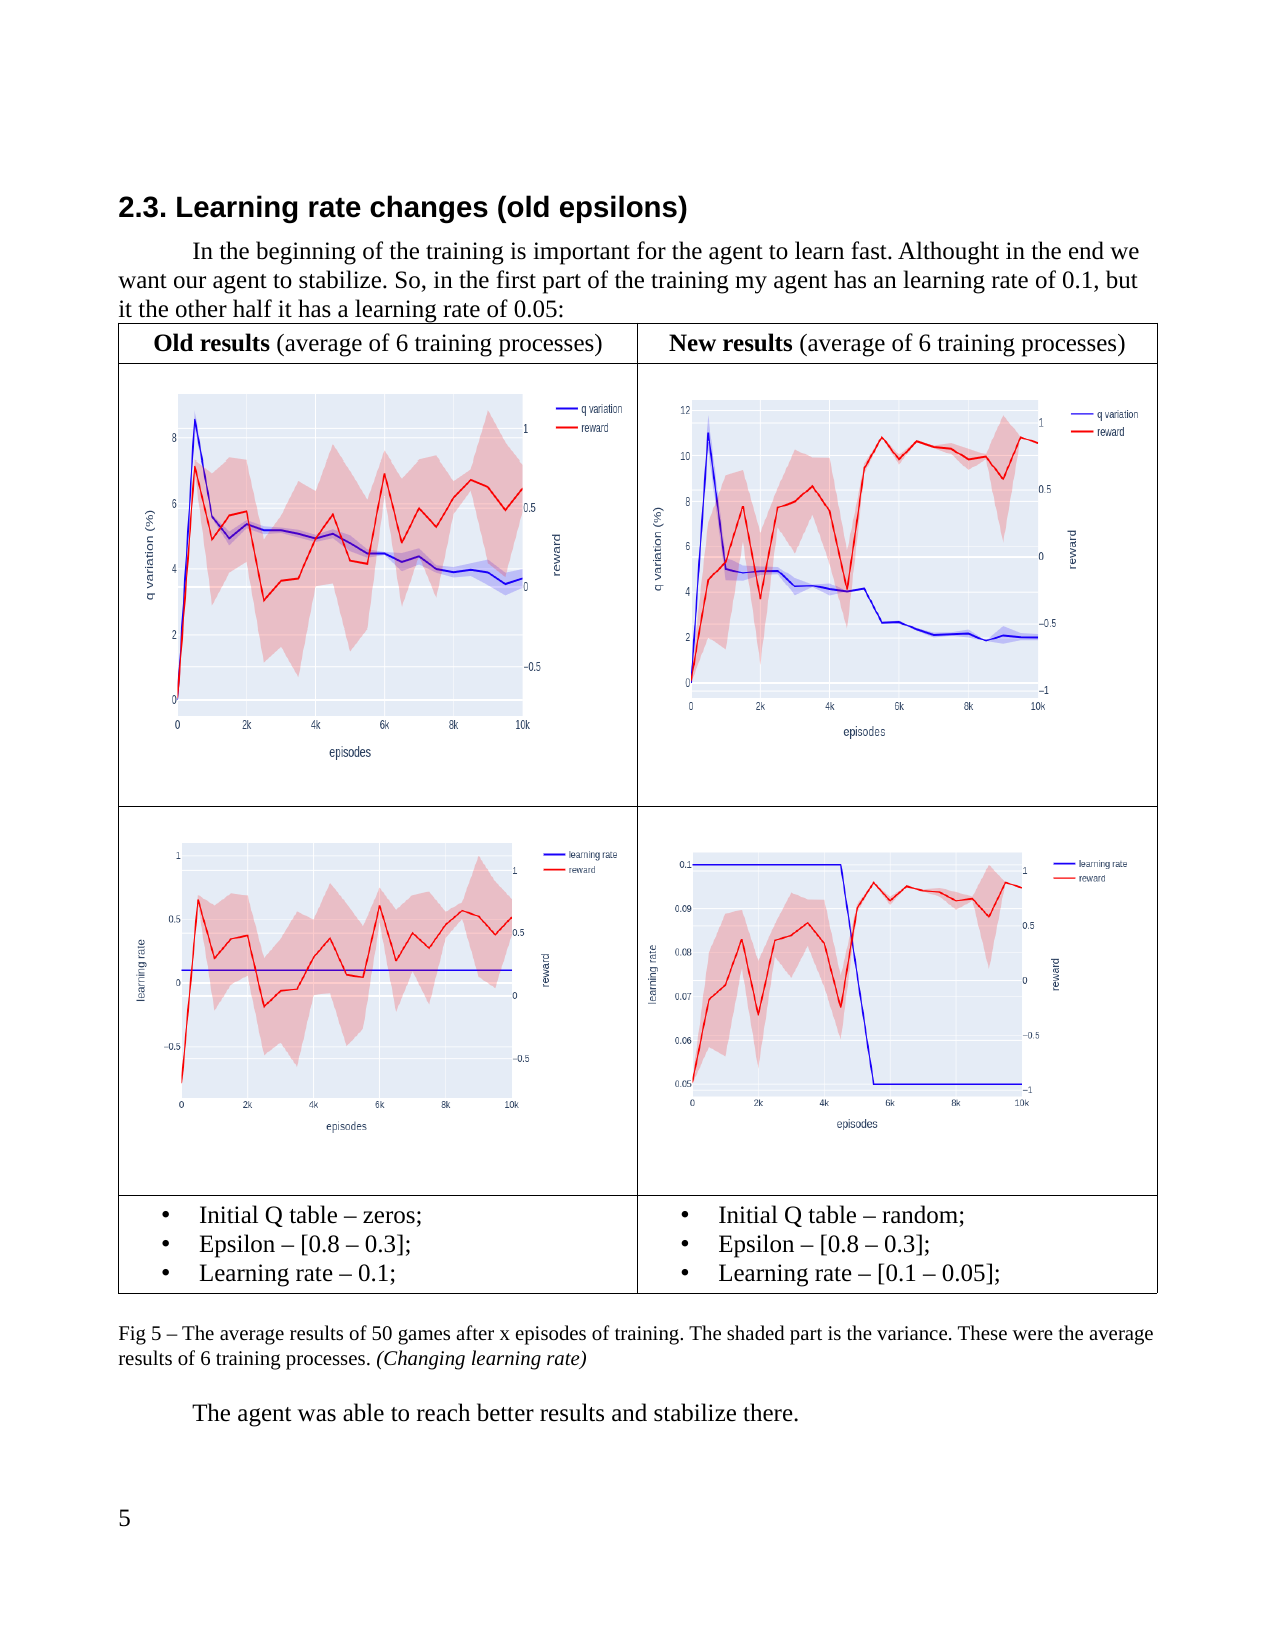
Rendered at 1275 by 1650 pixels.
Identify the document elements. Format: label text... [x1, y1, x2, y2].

picture [123, 825, 632, 1161]
picture [137, 379, 636, 766]
table_cell [638, 807, 1157, 1195]
table_header New results (average of 6 training processes) [638, 324, 1157, 363]
picture [643, 840, 1142, 1157]
table_cell [119, 807, 637, 1195]
table_header Old results (average of 6 training processes) [119, 324, 637, 363]
table_cell [119, 364, 637, 806]
text In the beginning of the training is important for the agent to learn fast. Althought in the end we want our agent to stabilize. So, in the first part of the training my agent has an learning rate of 0.1, but it the other half it has a learning rate of 0.05: [118, 236, 1157, 323]
table_cell Initial Q table – random; Epsilon – [0.8 – 0.3]; Learning rate – [0.1 – 0.05]; [638, 1196, 1157, 1292]
text Fig 5 – The average results of 50 games after x episodes of training. The shaded part is the variance. These were the average results of 6 training processes. (Changing learning rate) [118, 1321, 1157, 1369]
table_cell Initial Q table – zeros; Epsilon – [0.8 – 0.3]; Learning rate – 0.1; [119, 1196, 637, 1292]
subtitle 2.3. Learning rate changes (old epsilons) [118, 190, 1157, 224]
picture [645, 382, 1152, 772]
text The agent was able to reach better results and stabilize there. [118, 1398, 1157, 1427]
table_cell [638, 364, 1157, 806]
